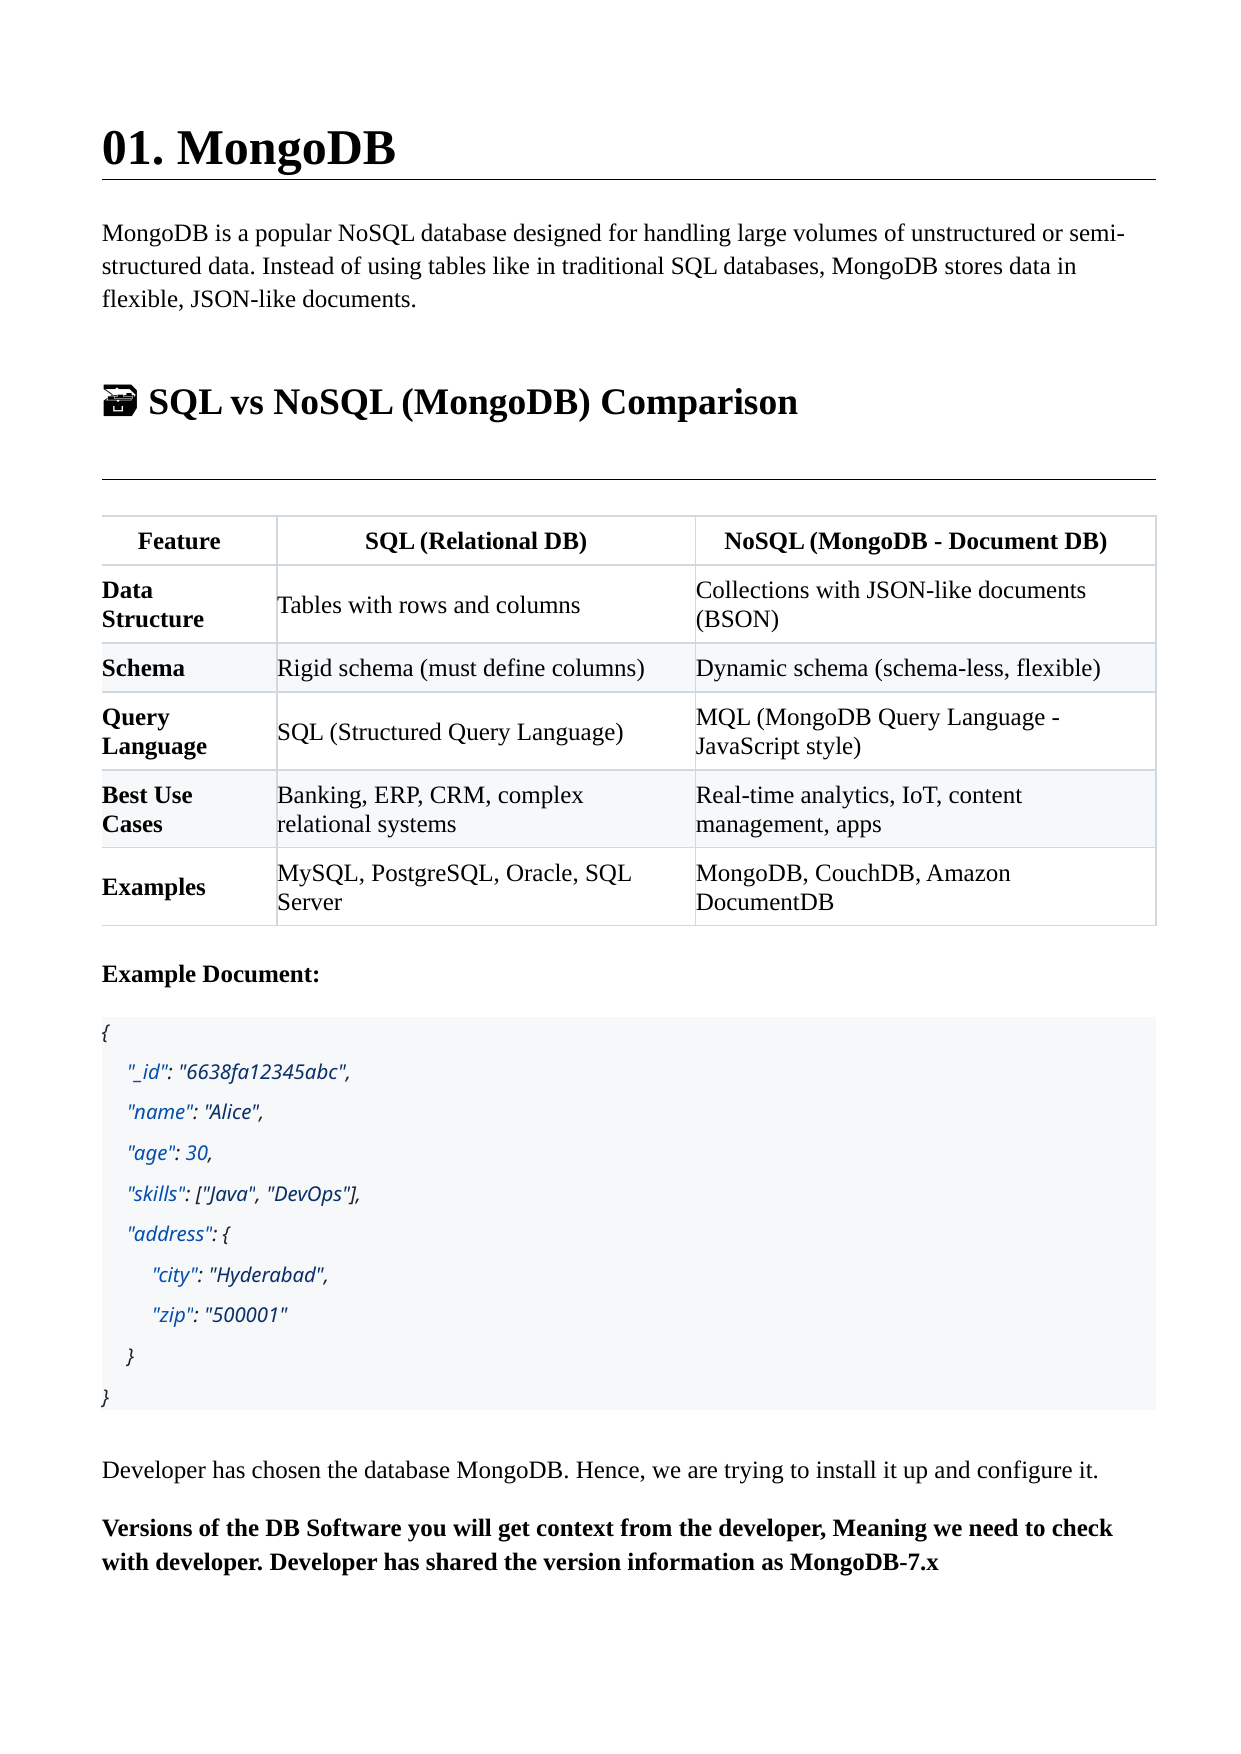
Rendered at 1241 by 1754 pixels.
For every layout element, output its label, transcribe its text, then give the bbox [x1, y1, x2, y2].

text Example Document: [102, 926, 1156, 988]
text Versions of the DB Software you will get context from the developer, Meaning we need to check with developer. Developer has shared the version information as MongoDB-7.x [102, 1513, 1156, 1575]
table_cell Best Use Cases [102, 771, 276, 847]
text "address": { [102, 1220, 1156, 1248]
table_cell Tables with rows and columns [278, 566, 695, 642]
table_cell Dynamic schema (schema-less, flexible) [696, 644, 1155, 691]
text MongoDB is a popular NoSQL database designed for handling large volumes of unstructured or semi-structured data. Instead of using tables like in traditional SQL databases, MongoDB stores data in flexible, JSON-like documents. [102, 218, 1156, 313]
table_header SQL (Relational DB) [278, 517, 695, 564]
table_cell Rigid schema (must define columns) [278, 644, 695, 691]
table_cell MySQL, PostgreSQL, Oracle, SQL Server [278, 848, 695, 925]
table_cell Collections with JSON-like documents (BSON) [696, 566, 1155, 642]
table_cell Examples [102, 848, 276, 925]
table_cell MQL (MongoDB Query Language - JavaScript style) [696, 693, 1155, 769]
text "age": 30, [102, 1139, 1156, 1167]
table_header Feature [102, 517, 276, 564]
subtitle 01. MongoDB [102, 118, 1156, 179]
table_cell Data Structure [102, 566, 276, 642]
text "_id": "6638fa12345abc", [102, 1057, 1156, 1085]
table_cell MongoDB, CouchDB, Amazon DocumentDB [696, 848, 1155, 925]
text "city": "Hyderabad", [102, 1261, 1156, 1288]
table_cell Schema [102, 644, 276, 691]
text } [102, 1382, 1156, 1410]
table_cell SQL (Structured Query Language) [278, 693, 695, 769]
subtitle 🗃️ SQL vs NoSQL (MongoDB) Comparison [102, 379, 1156, 479]
text "name": "Alice", [102, 1098, 1156, 1126]
table_cell Real-time analytics, IoT, content management, apps [696, 771, 1155, 847]
text "skills": ["Java", "DevOps"], [102, 1179, 1156, 1207]
text Developer has chosen the database MongoDB. Hence, we are trying to install it up and configure it. [102, 1422, 1156, 1484]
table_cell Query Language [102, 693, 276, 769]
text { [102, 1017, 1156, 1045]
table_header NoSQL (MongoDB - Document DB) [696, 517, 1155, 564]
table_cell Banking, ERP, CRM, complex relational systems [278, 771, 695, 847]
text "zip": "500001" [102, 1301, 1156, 1329]
text } [102, 1342, 1156, 1370]
